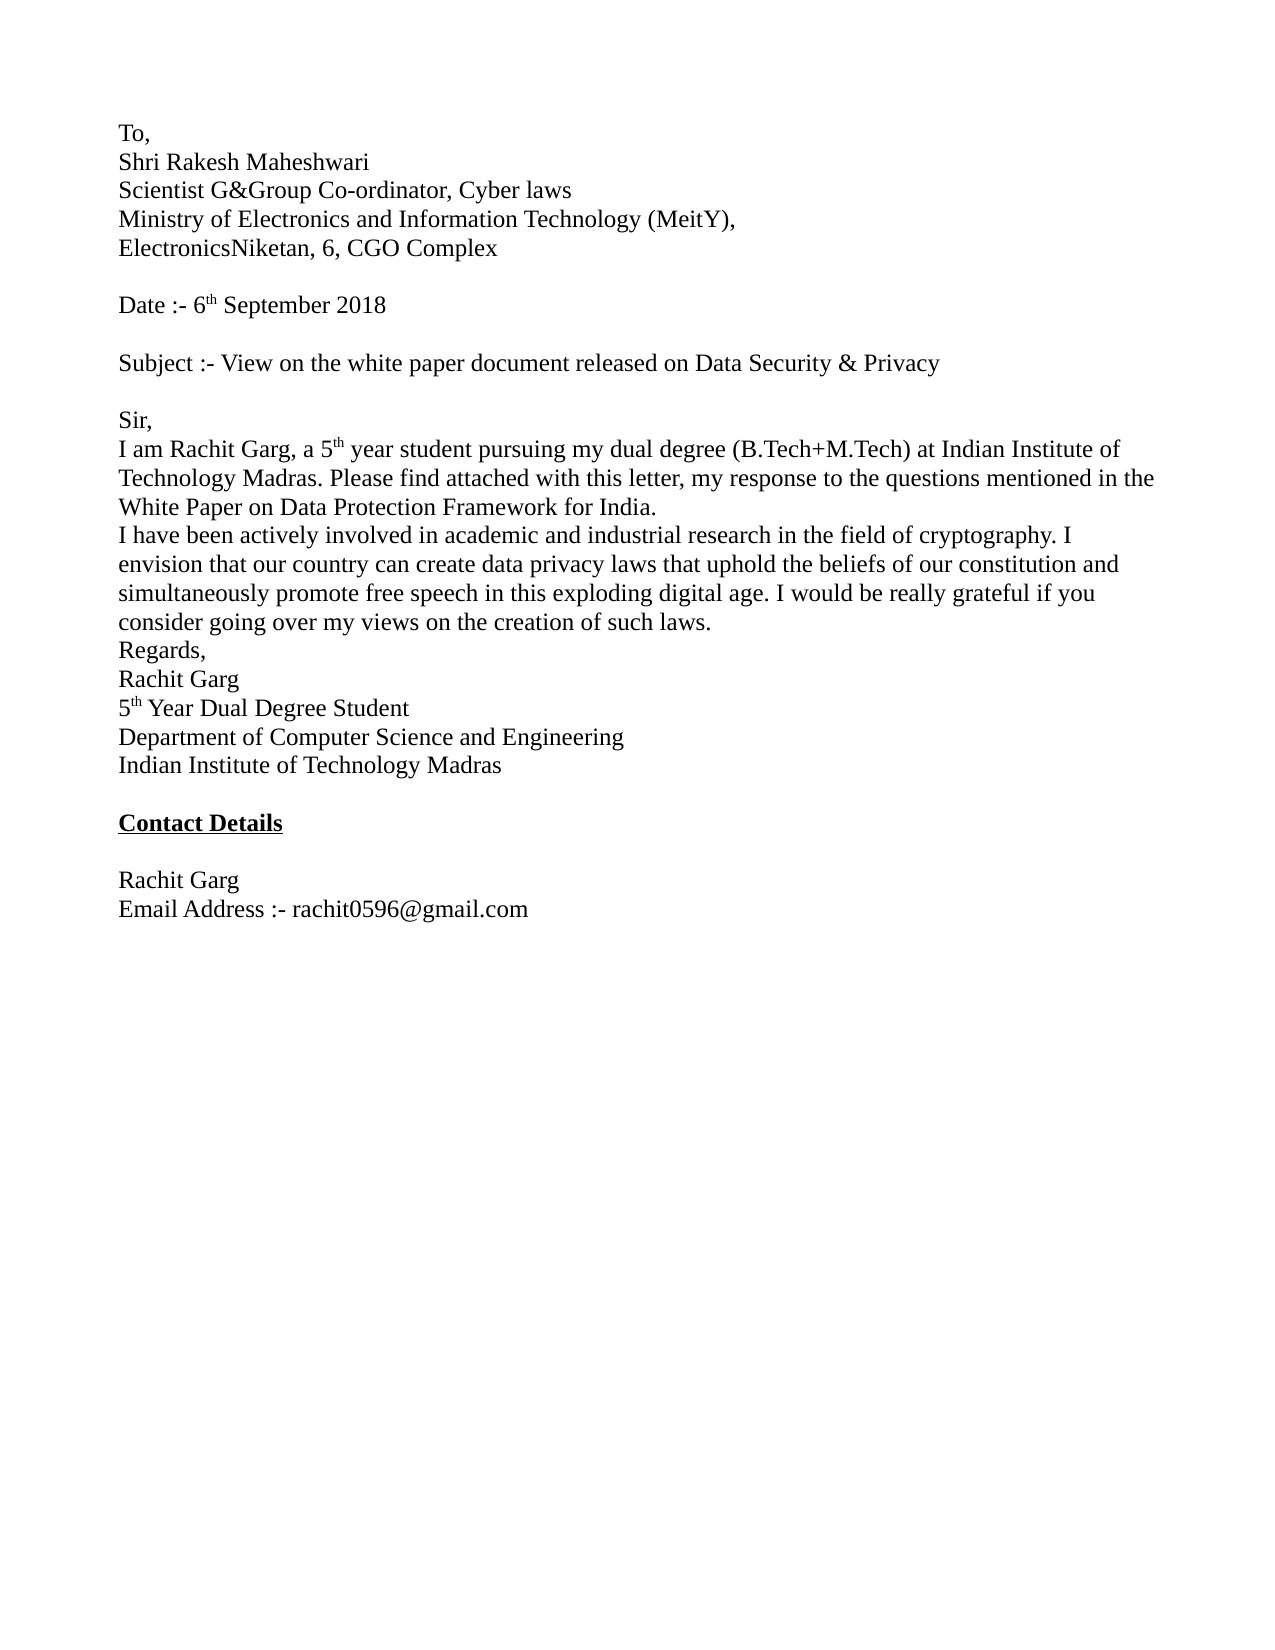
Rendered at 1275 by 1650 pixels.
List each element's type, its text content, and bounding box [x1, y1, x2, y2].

text Indian Institute of Technology Madras Contact Details [118, 751, 1157, 837]
text Rachit Garg Email Address :- rachit0596@gmail.com [118, 866, 1157, 923]
text Date :- 6th September 2018 [118, 291, 1157, 319]
text Sir, I am Rachit Garg, a 5th year student pursuing my dual degree (B.Tech+M.Tech) at Indian Institute of Technology Madras. Please find attached with this letter, my response to the questions mentioned in the White Paper on Data Protection Framework for India. I have been actively involved in academic and industrial research in the field of cryptography. I envision that our country can create data privacy laws that uphold the beliefs of our constitution and simultaneously promote free speech in this exploding digital age. I would be really grateful if you consider going over my views on the creation of such laws. Regards, Rachit Garg 5th Year Dual Degree Student [118, 406, 1157, 722]
text Subject :- View on the white paper document released on Data Security & Privacy [118, 348, 1157, 377]
text Department of Computer Science and Engineering [118, 722, 1157, 751]
text Scientist G&Group Co-ordinator, Cyber laws [118, 176, 1157, 204]
text ElectronicsNiketan, 6, CGO Complex [118, 233, 1157, 262]
text To, Shri Rakesh Maheshwari [118, 118, 1157, 176]
text Ministry of Electronics and Information Technology (MeitY), [118, 204, 1157, 233]
